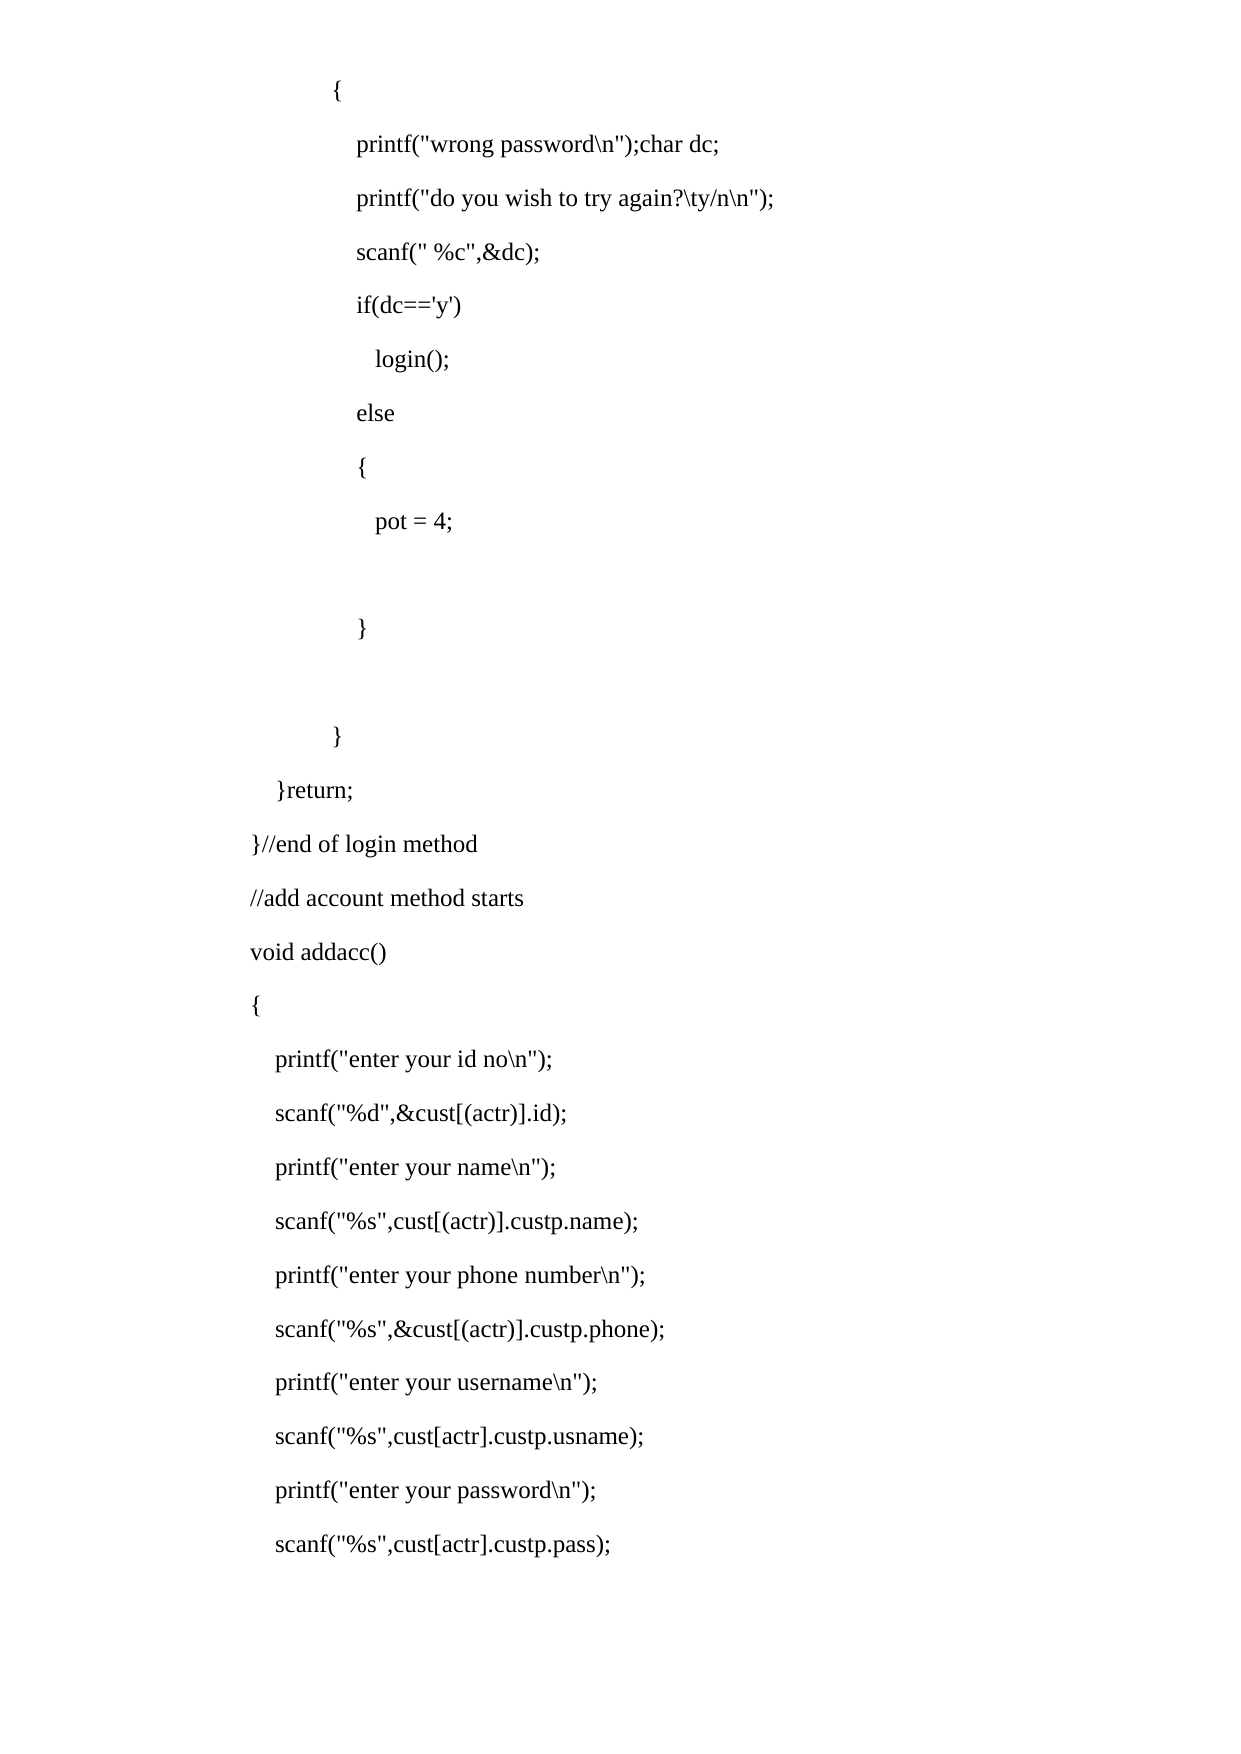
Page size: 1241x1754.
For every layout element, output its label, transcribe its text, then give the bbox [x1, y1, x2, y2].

text { [225, 452, 1090, 481]
text } [225, 613, 1090, 642]
text scanf("%s",&cust[(actr)].custp.phone); [225, 1314, 1090, 1342]
text printf("enter your username\n"); [225, 1367, 1090, 1396]
text else [225, 398, 1090, 427]
text scanf("%s",cust[actr].custp.pass); [225, 1529, 1090, 1558]
text login(); [225, 344, 1090, 373]
text { [225, 991, 1090, 1019]
text }//end of login method [225, 829, 1090, 858]
text printf("do you wish to try again?\ty/n\n"); [225, 183, 1090, 211]
text scanf("%s",cust[(actr)].custp.name); [225, 1206, 1090, 1235]
text printf("enter your password\n"); [225, 1475, 1090, 1504]
text if(dc=='y') [225, 290, 1090, 319]
text }return; [225, 775, 1090, 804]
text scanf(" %c",&dc); [225, 237, 1090, 265]
text void addacc() [225, 937, 1090, 965]
text pot = 4; [225, 506, 1090, 534]
text scanf("%s",cust[actr].custp.usname); [225, 1421, 1090, 1450]
text { [225, 75, 1090, 104]
text printf("enter your phone number\n"); [225, 1260, 1090, 1288]
text } [225, 721, 1090, 750]
text printf("wrong password\n");char dc; [225, 129, 1090, 158]
text printf("enter your name\n"); [225, 1152, 1090, 1181]
text scanf("%d",&cust[(actr)].id); [225, 1098, 1090, 1127]
text printf("enter your id no\n"); [225, 1044, 1090, 1073]
text //add account method starts [225, 883, 1090, 912]
